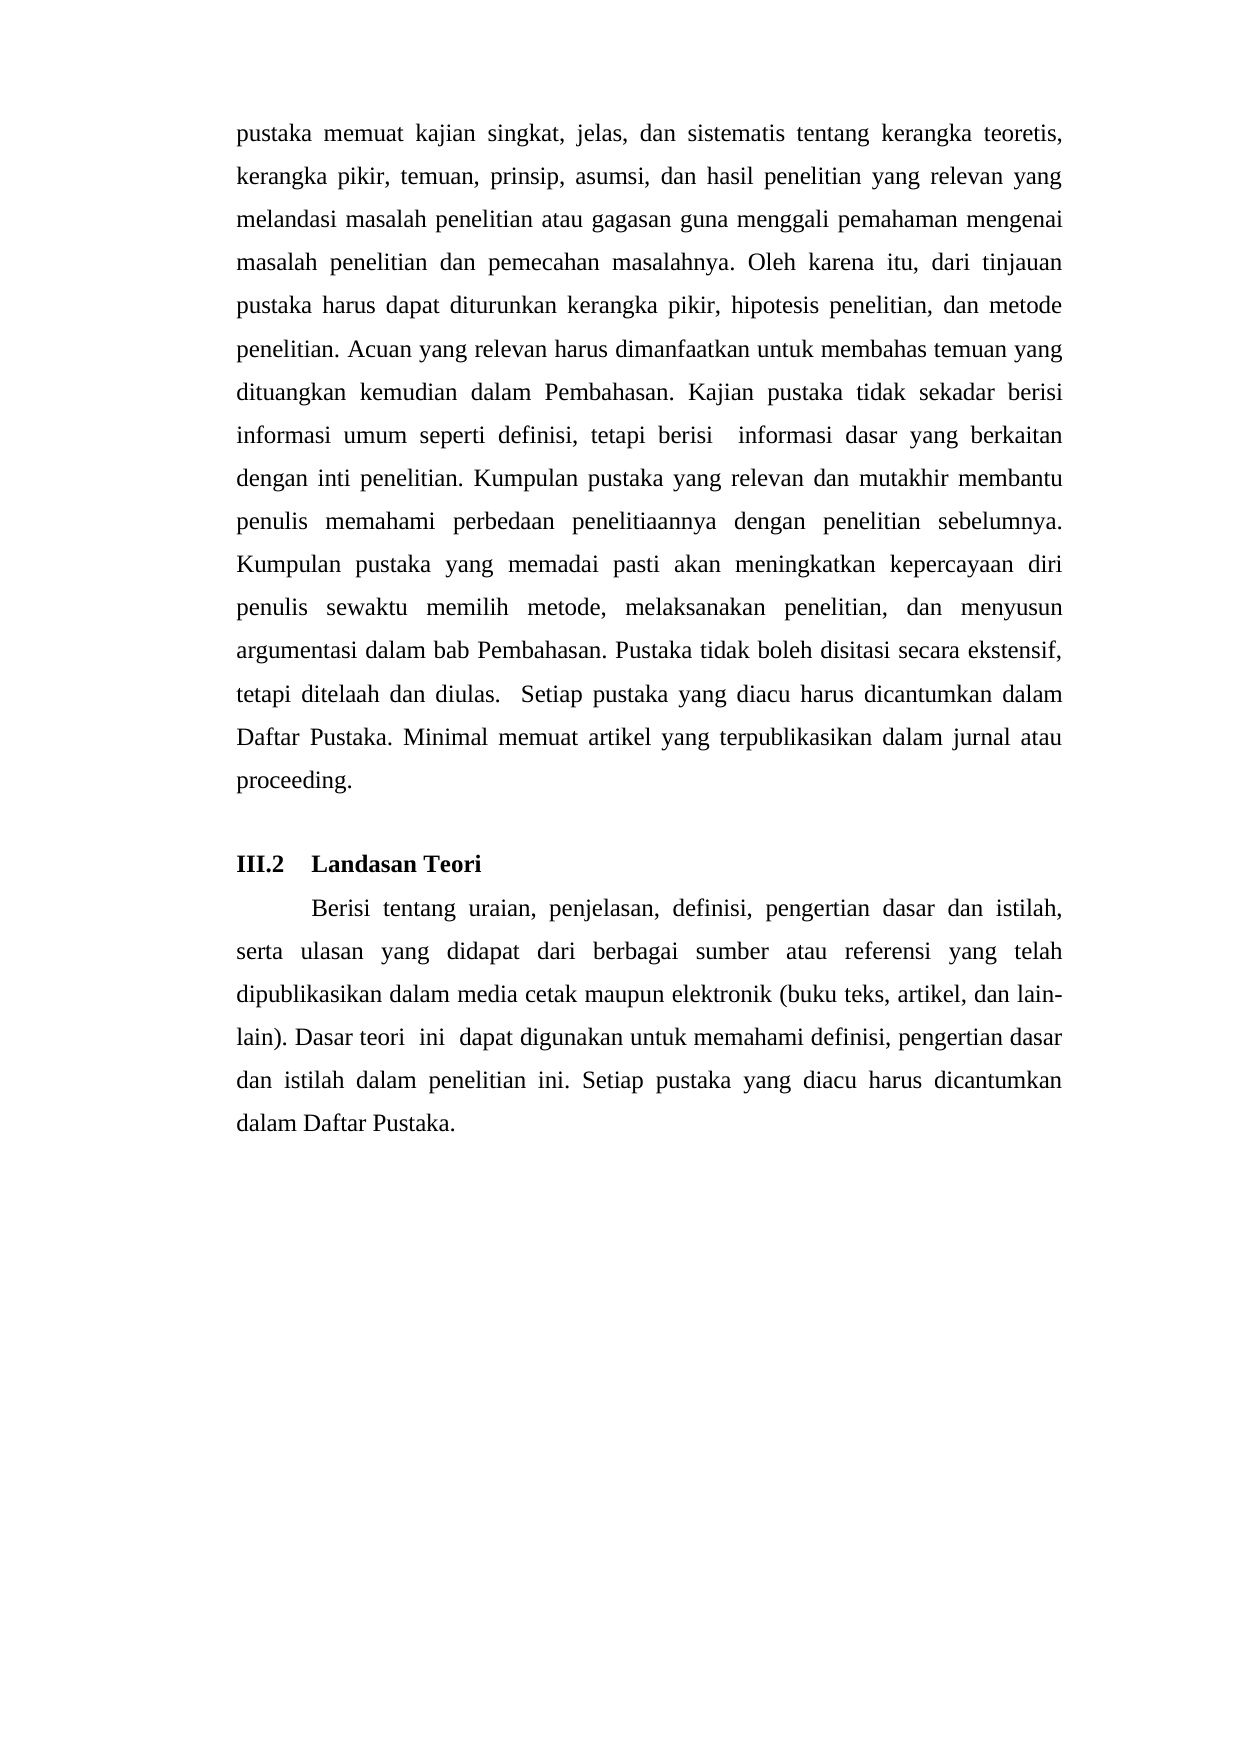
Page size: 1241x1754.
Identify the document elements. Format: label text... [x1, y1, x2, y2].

text pustaka memuat kajian singkat, jelas, dan sistematis tentang kerangka teoretis, kerangka pikir, temuan, prinsip, asumsi, dan hasil penelitian yang relevan yang melandasi masalah penelitian atau gagasan guna menggali pemahaman mengenai masalah penelitian dan pemecahan masalahnya. Oleh karena itu, dari tinjauan pustaka harus dapat diturunkan kerangka pikir, hipotesis penelitian, dan metode penelitian. Acuan yang relevan harus dimanfaatkan untuk membahas temuan yang dituangkan kemudian dalam Pembahasan. Kajian pustaka tidak sekadar berisi informasi umum seperti definisi, tetapi berisi informasi dasar yang berkaitan dengan inti penelitian. Kumpulan pustaka yang relevan dan mutakhir membantu penulis memahami perbedaan penelitiaannya dengan penelitian sebelumnya. Kumpulan pustaka yang memadai pasti akan meningkatkan kepercayaan diri penulis sewaktu memilih metode, melaksanakan penelitian, dan menyusun argumentasi dalam bab Pembahasan. Pustaka tidak boleh disitasi secara ekstensif, tetapi ditelaah dan diulas. Setiap pustaka yang diacu harus dicantumkan dalam Daftar Pustaka. Minimal memuat artikel yang terpublikasikan dalam jurnal atau proceeding. [236, 118, 1063, 794]
subtitle Landasan Teori [236, 849, 1063, 878]
text Berisi tentang uraian, penjelasan, definisi, pengertian dasar dan istilah, serta ulasan yang didapat dari berbagai sumber atau referensi yang telah dipublikasikan dalam media cetak maupun elektronik (buku teks, artikel, dan lain-lain). Dasar teori ini dapat digunakan untuk memahami definisi, pengertian dasar dan istilah dalam penelitian ini. Setiap pustaka yang diacu harus dicantumkan dalam Daftar Pustaka. [236, 893, 1063, 1137]
